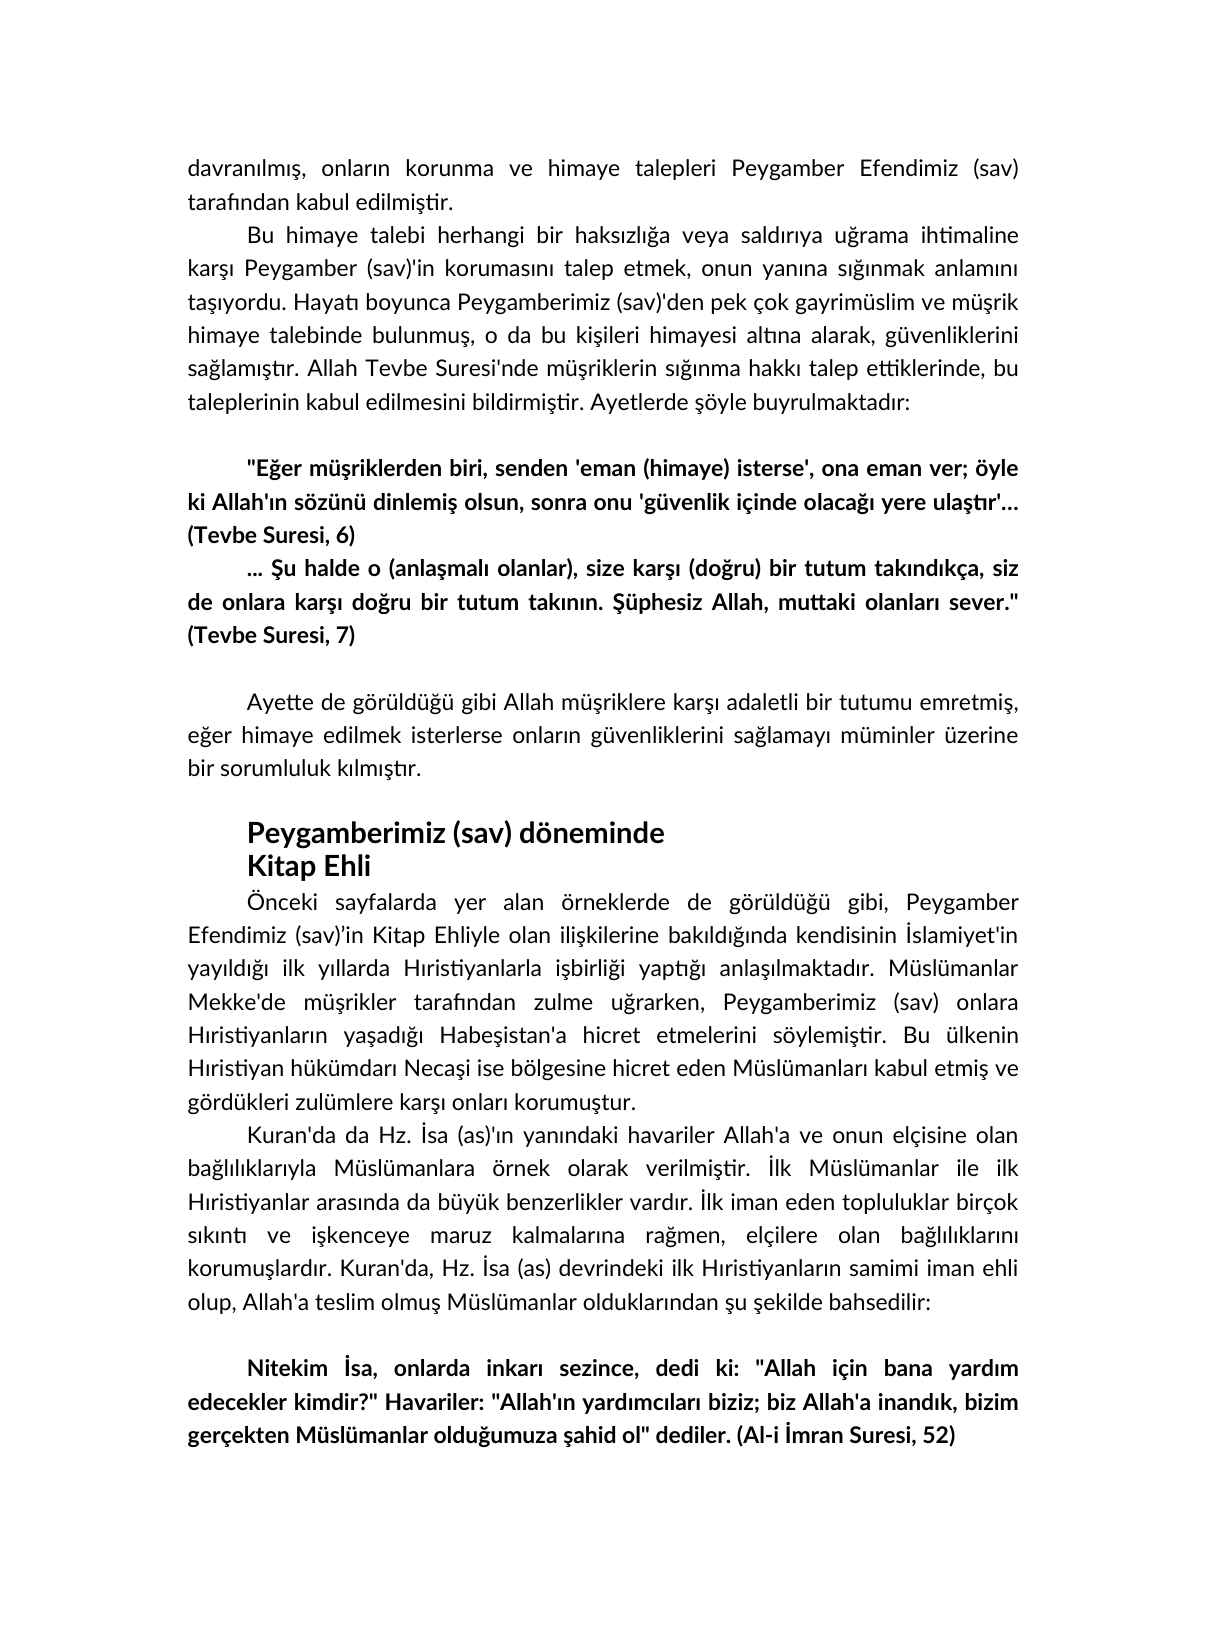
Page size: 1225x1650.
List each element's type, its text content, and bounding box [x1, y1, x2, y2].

text Ayette de görüldüğü gibi Allah müşriklere karşı adaletli bir tutumu emretmiş, eğer himaye edilmek isterlerse onların güvenliklerini sağlamayı müminler üzerine bir sorumluluk kılmıştır. [187, 683, 1020, 783]
text Kitap Ehli [187, 850, 1020, 883]
text "Eğer müşriklerden biri, senden 'eman (himaye) isterse', ona eman ver; öyle ki Allah'ın sözünü dinlemiş olsun, sonra onu 'güvenlik içinde olacağı yere ulaştır'… (Tevbe Suresi, 6) [187, 450, 1020, 550]
text Kuran'da da Hz. İsa (as)'ın yanındaki havariler Allah'a ve onun elçisine olan bağlılıklarıyla Müslümanlara örnek olarak verilmiştir. İlk Müslümanlar ile ilk Hıristiyanlar arasında da büyük benzerlikler vardır. İlk iman eden topluluklar birçok sıkıntı ve işkenceye maruz kalmalarına rağmen, elçilere olan bağlılıklarını korumuşlardır. Kuran'da, Hz. İsa (as) devrindeki ilk Hıristiyanların samimi iman ehli olup, Allah'a teslim olmuş Müslümanlar olduklarından şu şekilde bahsedilir: [187, 1117, 1020, 1317]
text Bu himaye talebi herhangi bir haksızlığa veya saldırıya uğrama ihtimaline karşı Peygamber (sav)'in korumasını talep etmek, onun yanına sığınmak anlamını taşıyordu. Hayatı boyunca Peygamberimiz (sav)'den pek çok gayrimüslim ve müşrik himaye talebinde bulunmuş, o da bu kişileri himayesi altına alarak, güvenliklerini sağlamıştır. Allah Tevbe Suresi'nde müşriklerin sığınma hakkı talep ettiklerinde, bu taleplerinin kabul edilmesini bildirmiştir. Ayetlerde şöyle buyrulmaktadır: [187, 217, 1020, 417]
text Nitekim İsa, onlarda inkarı sezince, dedi ki: "Allah için bana yardım edecekler kimdir?" Havariler: "Allah'ın yardımcıları biziz; biz Allah'a inandık, bizim gerçekten Müslümanlar olduğumuza şahid ol" dediler. (Al-i İmran Suresi, 52) [187, 1350, 1020, 1450]
text Önceki sayfalarda yer alan örneklerde de görüldüğü gibi, Peygamber Efendimiz (sav)’in Kitap Ehliyle olan ilişkilerine bakıldığında kendisinin İslamiyet'in yayıldığı ilk yıllarda Hıristiyanlarla işbirliği yaptığı anlaşılmaktadır. Müslümanlar Mekke'de müşrikler tarafından zulme uğrarken, Peygamberimiz (sav) onlara Hıristiyanların yaşadığı Habeşistan'a hicret etmelerini söylemiştir. Bu ülkenin Hıristiyan hükümdarı Necaşi ise bölgesine hicret eden Müslümanları kabul etmiş ve gördükleri zulümlere karşı onları korumuştur. [187, 883, 1020, 1117]
text ... Şu halde o (anlaşmalı olanlar), size karşı (doğru) bir tutum takındıkça, siz de onlara karşı doğru bir tutum takının. Şüphesiz Allah, muttaki olanları sever." (Tevbe Suresi, 7) [187, 550, 1020, 650]
text davranılmış, onların korunma ve himaye talepleri Peygamber Efendimiz (sav) tarafından kabul edilmiştir. [187, 150, 1020, 217]
text Peygamberimiz (sav) döneminde [187, 817, 1020, 850]
